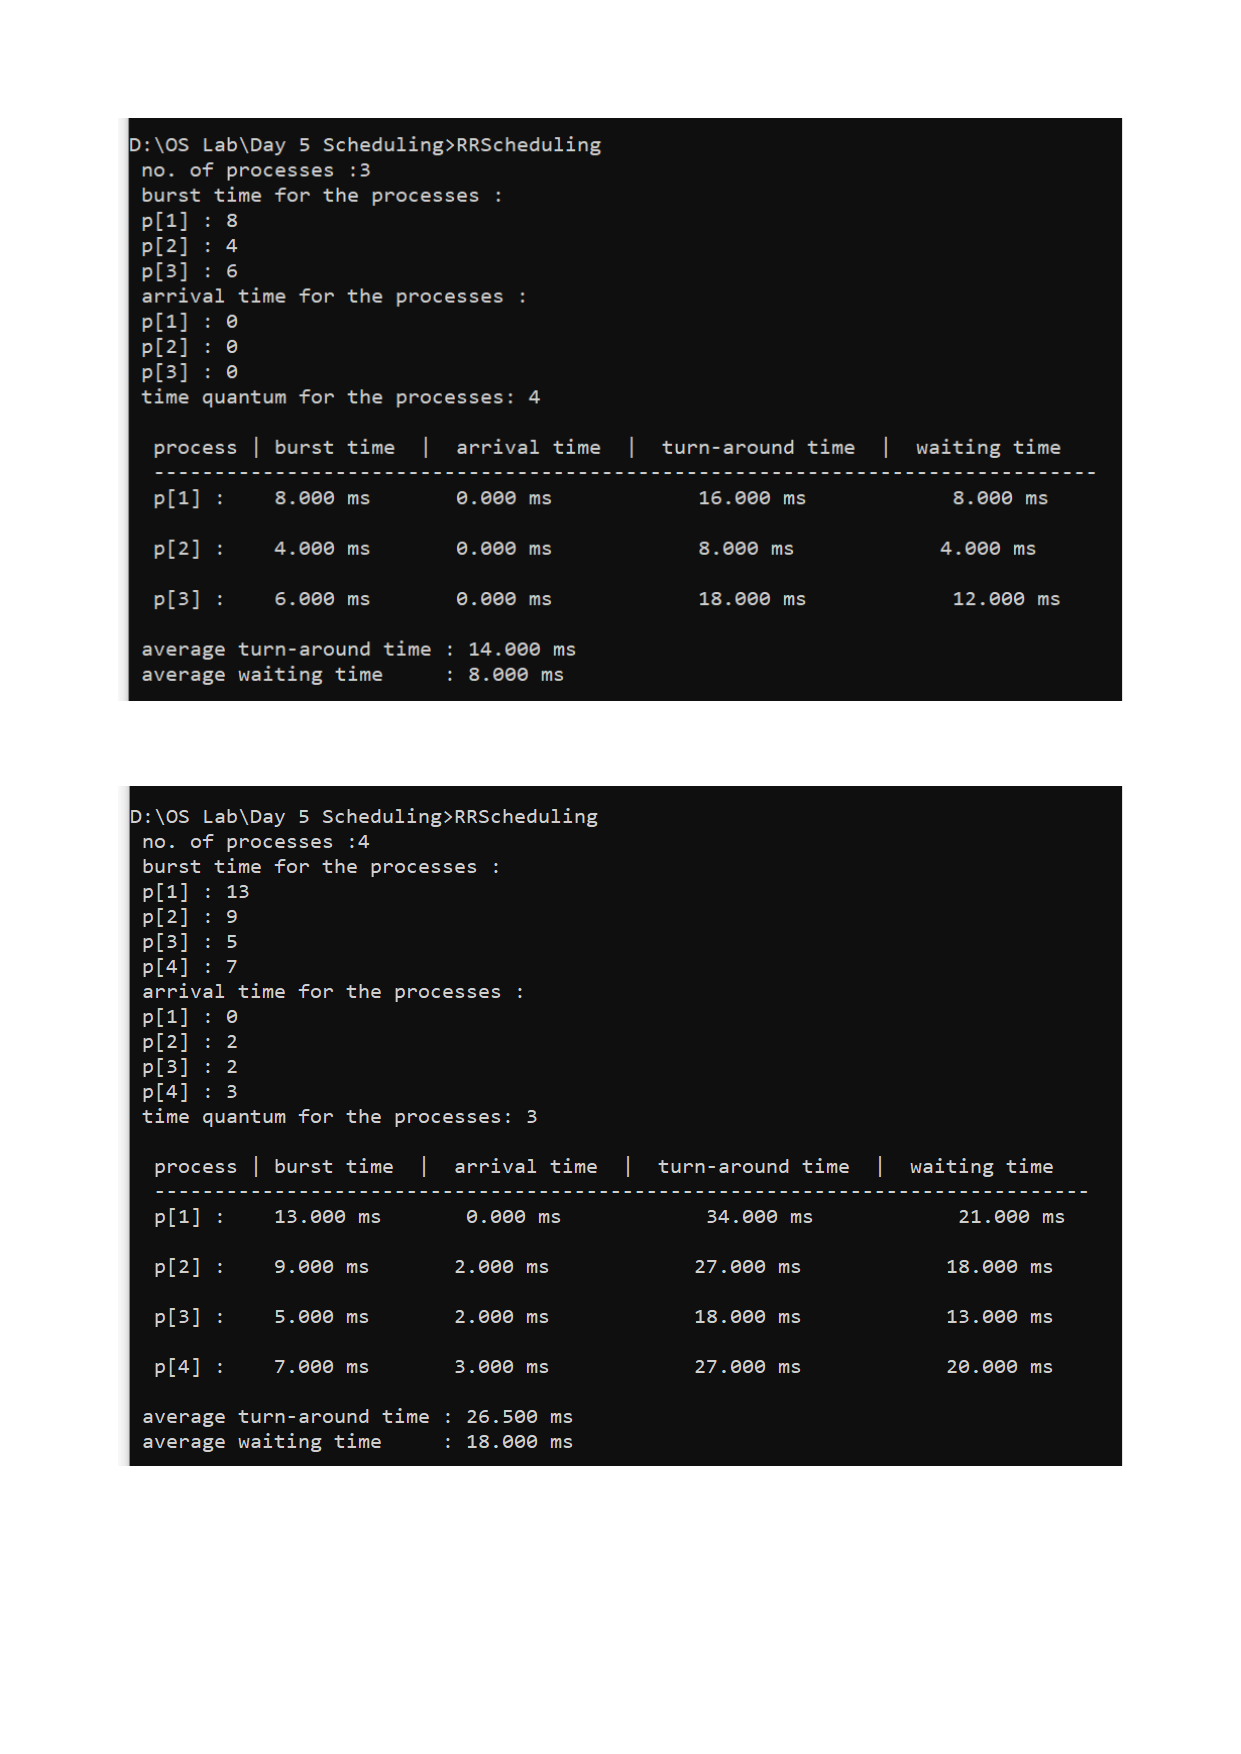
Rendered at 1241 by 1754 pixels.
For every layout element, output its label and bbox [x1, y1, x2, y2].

picture [118, 786, 1123, 1466]
picture [118, 118, 1123, 701]
